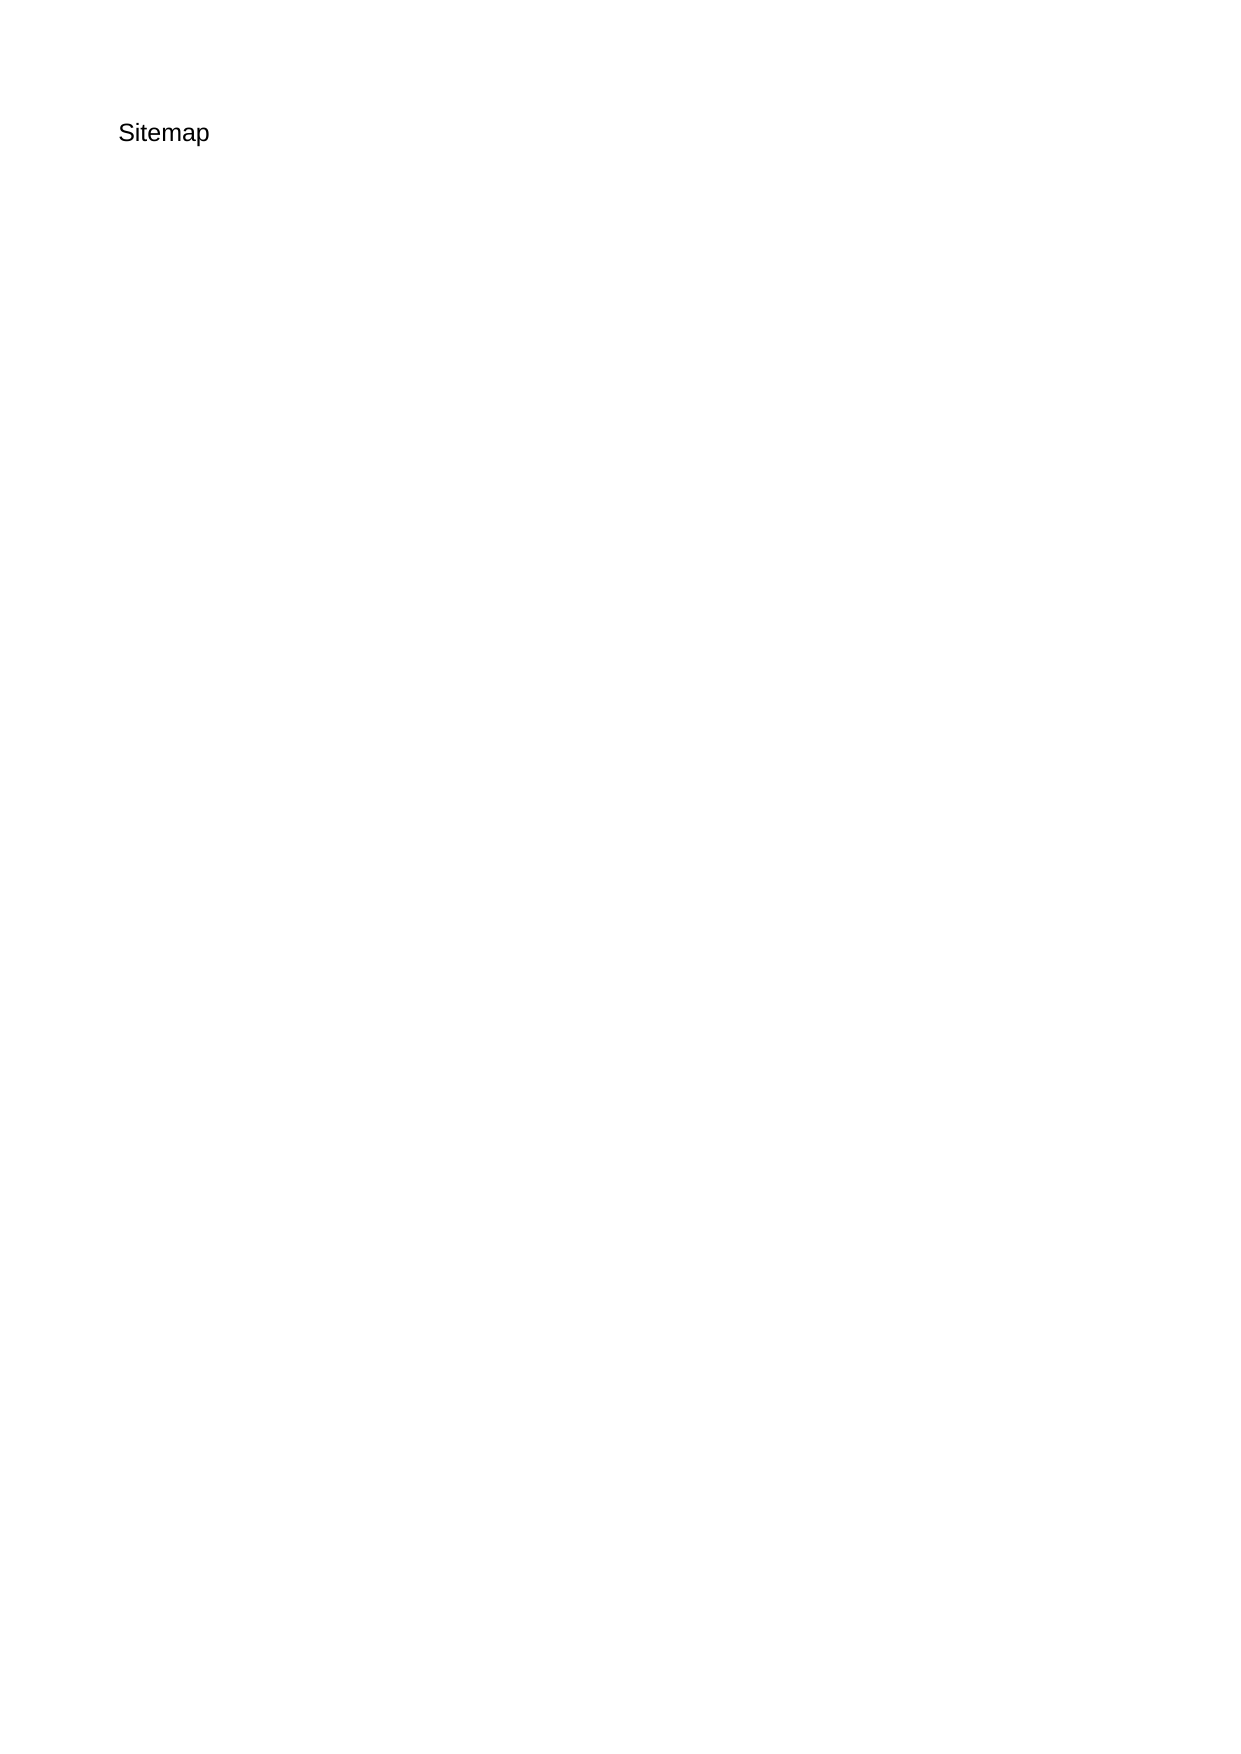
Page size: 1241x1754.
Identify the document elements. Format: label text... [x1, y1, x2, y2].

text Sitemap [118, 118, 1122, 147]
